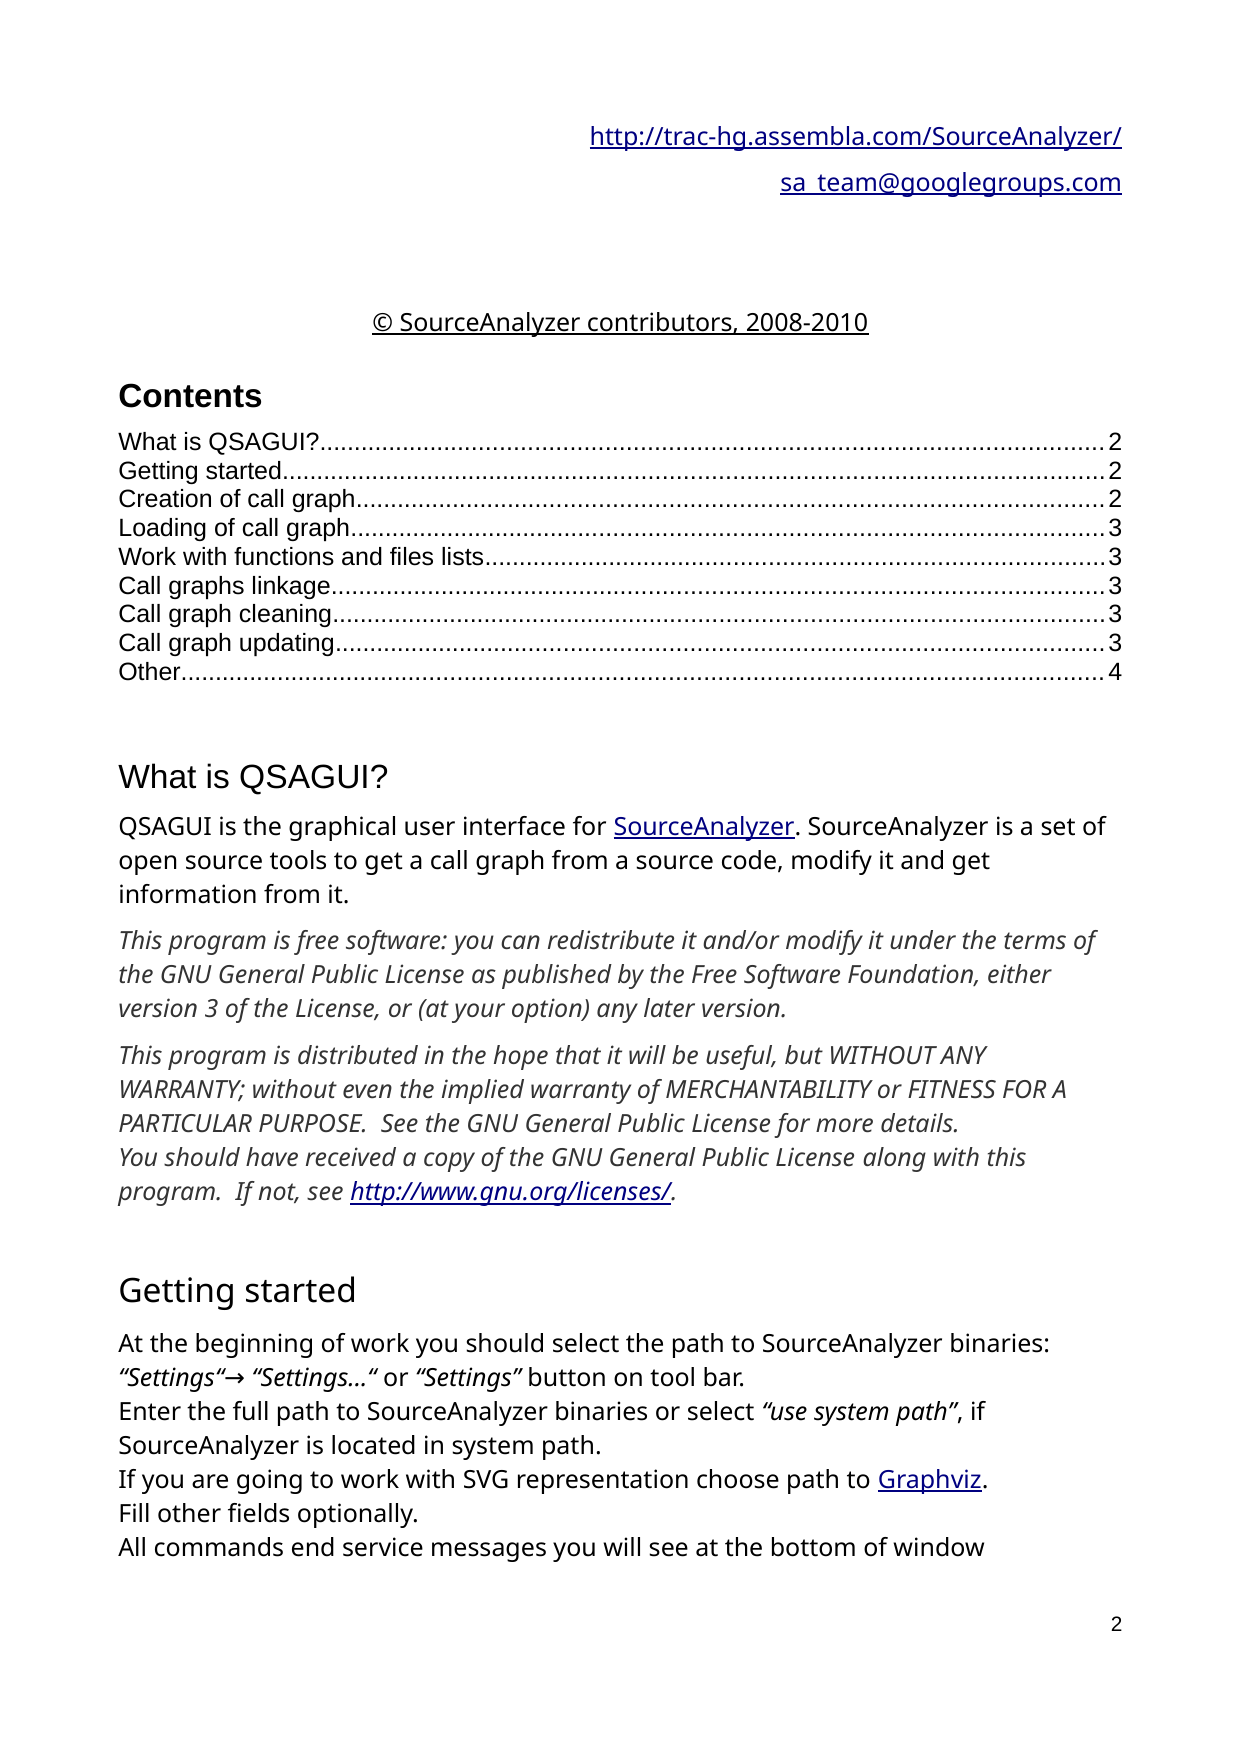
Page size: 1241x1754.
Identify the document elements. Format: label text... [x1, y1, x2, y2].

text QSAGUI is the graphical user interface for SourceAnalyzer. SourceAnalyzer is a set of open source tools to get a call graph from a source code, modify it and get information from it. [118, 808, 1122, 911]
subtitle Contents [118, 376, 1122, 414]
text This program is distributed in the hope that it will be useful, but WITHOUT ANY WARRANTY; without even the implied warranty of MERCHANTABILITY or FITNESS FOR A PARTICULAR PURPOSE. See the GNU General Public License for more details. [118, 1038, 1122, 1140]
subtitle What is QSAGUI? [118, 757, 1122, 796]
text Other 4 [118, 657, 1122, 686]
text Call graph cleaning 3 [118, 599, 1122, 628]
text What is QSAGUI? 2 [118, 427, 1122, 456]
text Call graphs linkage 3 [118, 571, 1122, 599]
text At the beginning of work you should select the path to SourceAnalyzer binaries: [118, 1325, 1122, 1359]
text Fill other fields optionally. [118, 1496, 1122, 1530]
text All commands end service messages you will see at the bottom of window [118, 1530, 1122, 1564]
text sa_team@googlegroups.com [118, 165, 1122, 199]
text Enter the full path to SourceAnalyzer binaries or select “use system path”, if SourceAnalyzer is located in system path. [118, 1393, 1122, 1462]
text Work with functions and files lists 3 [118, 542, 1122, 571]
text You should have received a copy of the GNU General Public License along with this program. If not, see http://www.gnu.org/licenses/. [118, 1140, 1122, 1208]
text Call graph updating 3 [118, 628, 1122, 657]
subtitle Getting started [118, 1267, 1122, 1313]
text Loading of call graph 3 [118, 513, 1122, 542]
text This program is free software: you can redistribute it and/or modify it under the terms of the GNU General Public License as published by the Free Software Foundation, either version 3 of the License, or (at your option) any later version. [118, 923, 1122, 1025]
text © SourceAnalyzer contributors, 2008-2010 [118, 304, 1122, 338]
text http://trac-hg.assembla.com/SourceAnalyzer/ [118, 118, 1122, 152]
text Creation of call graph 2 [118, 484, 1122, 513]
text “Settings“→ “Settings...“ or “Settings” button on tool bar. [118, 1359, 1122, 1393]
text If you are going to work with SVG representation choose path to Graphviz. [118, 1462, 1122, 1496]
text Getting started 2 [118, 456, 1122, 484]
